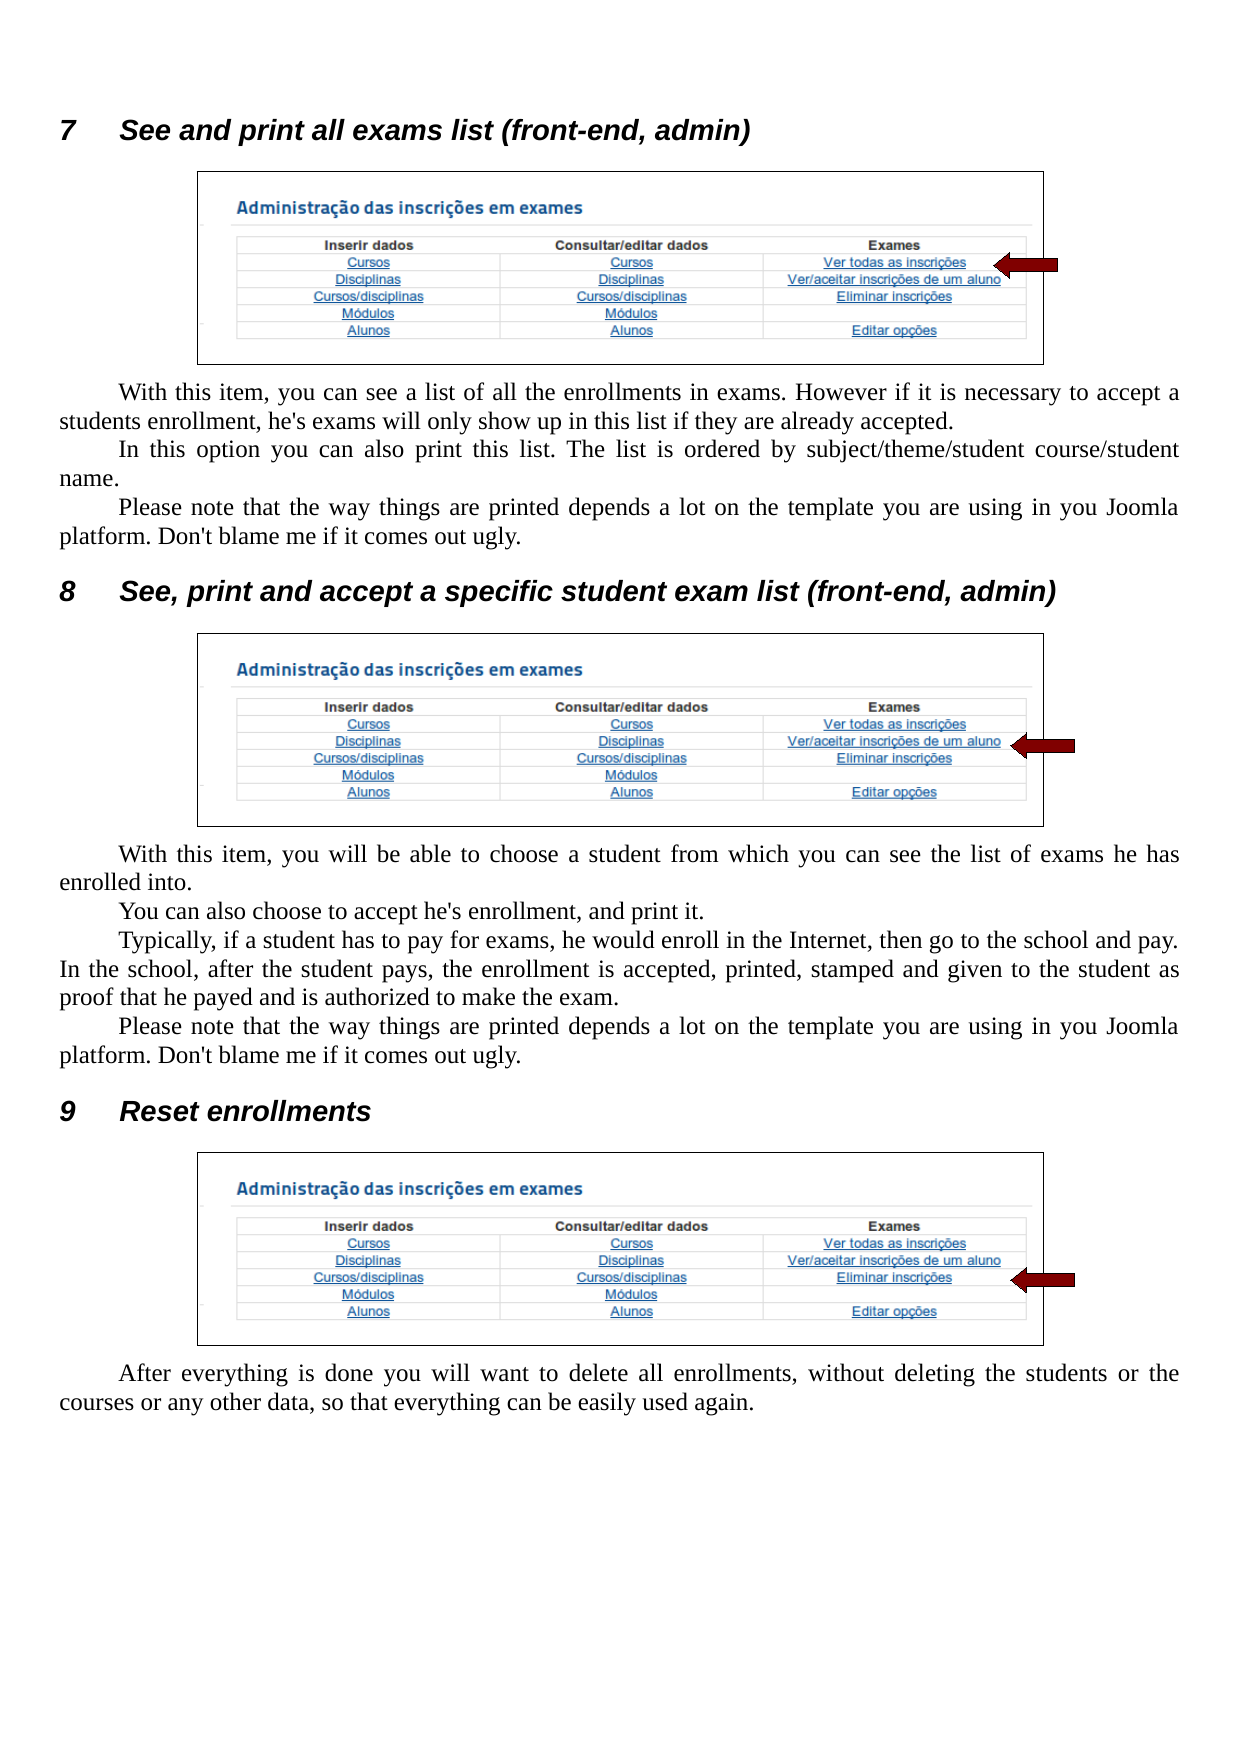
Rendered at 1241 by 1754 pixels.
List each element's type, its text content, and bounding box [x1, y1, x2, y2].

subtitle See, print and accept a specific student exam list (front-end, admin) [59, 574, 1181, 608]
text With this item, you can see a list of all the enrollments in exams. However if it is necessary to accept a students enrollment, he's exams will only show up in this list if they are already accepted. [59, 377, 1181, 434]
text Please note that the way things are printed depends a lot on the template you are using in you Joomla platform. Don't blame me if it comes out ugly. [59, 1011, 1181, 1069]
picture [199, 636, 1041, 824]
picture [199, 1155, 1041, 1343]
text In this option you can also print this list. The list is ordered by subject/theme/student course/student name. [59, 434, 1181, 492]
text Please note that the way things are printed depends a lot on the template you are using in you Joomla platform. Don't blame me if it comes out ugly. [59, 492, 1181, 549]
text You can also choose to accept he's enrollment, and print it. [59, 896, 1181, 925]
text After everything is done you will want to delete all enrollments, without deleting the students or the courses or any other data, so that everything can be easily used again. [59, 1358, 1181, 1415]
picture [199, 174, 1041, 362]
text With this item, you will be able to choose a student from which you can see the list of exams he has enrolled into. [59, 839, 1181, 896]
subtitle Reset enrollments [59, 1094, 1181, 1127]
text Typically, if a student has to pay for exams, he would enroll in the Internet, then go to the school and pay. In the school, after the student pays, the enrollment is accepted, printed, stamped and given to the student as proof that he payed and is authorized to make the exam. [59, 925, 1181, 1011]
subtitle See and print all exams list (front-end, admin) [59, 113, 1181, 146]
